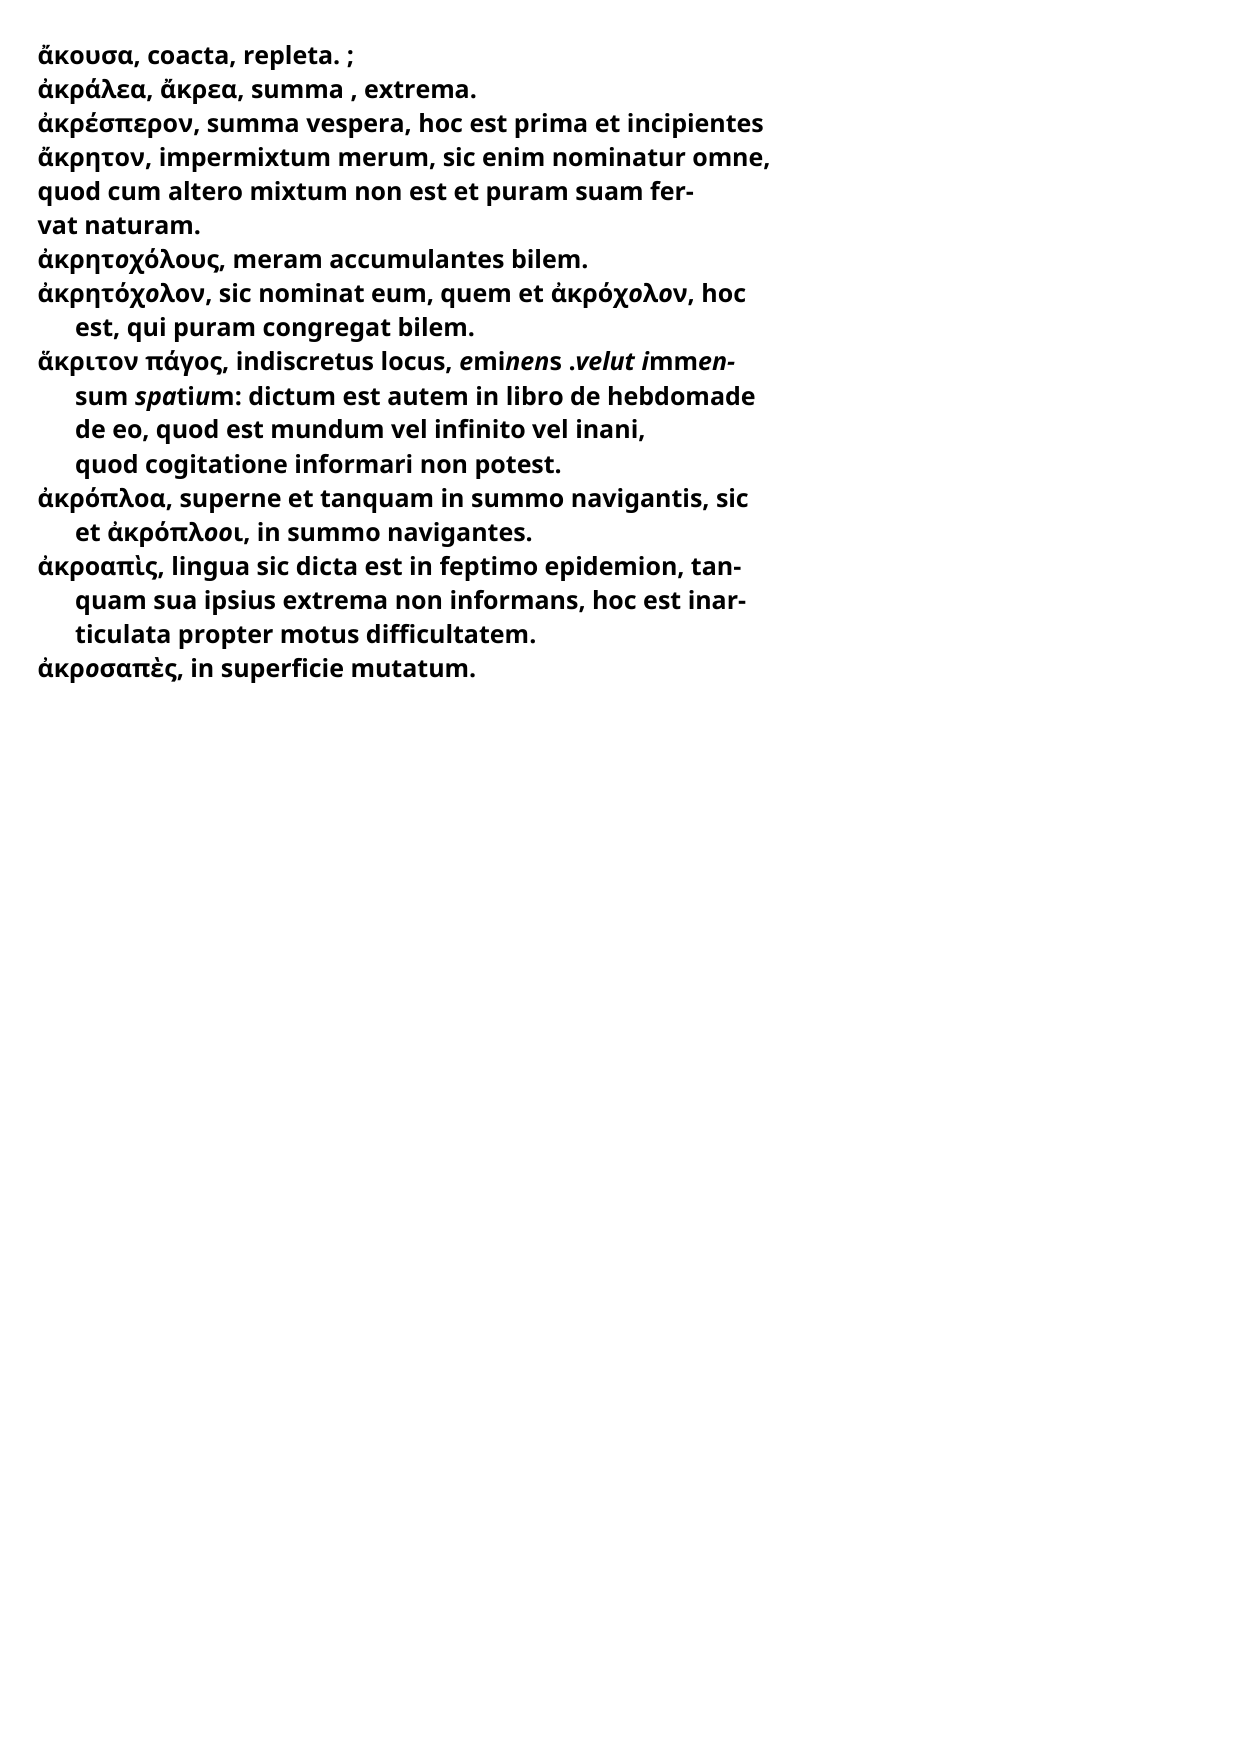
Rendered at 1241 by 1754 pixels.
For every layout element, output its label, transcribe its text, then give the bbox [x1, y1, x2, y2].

text ἅκριτον πάγος, indiscretus locus, eminens .velut immen- sum spatium: dictum est autem in libro de hebdomade de eo, quod est mundum vel infinito vel inani, quod cogitatione informari non potest. [37, 344, 1203, 480]
text ἀκρόπλοα, superne et tanquam in summo navigantis, sic et ἀκρόπλοοι, in summo navigantes. [37, 480, 1203, 548]
text ἄκουσα, coacta, repleta. ; [37, 37, 1203, 72]
text ἀκροαπὶς, lingua sic dicta est in feptimo epidemion, tan- quam sua ipsius extrema non informans, hoc est inar- ticulata propter motus difficultatem. [37, 548, 1203, 651]
text ἀκροσαπὲς, in superficie mutatum. [37, 651, 1203, 685]
text ἀκρητοχόλους, meram accumulantes bilem. [37, 242, 1203, 276]
text ἀκράλεα, ἄκρεα, summa , extrema. [37, 72, 1203, 106]
text ἀκρέσπερον, summa vespera, hoc est prima et incipientes ἄκρητον, impermixtum merum, sic enim nominatur omne, quod cum altero mixtum non est et puram suam fer- vat naturam. [37, 106, 1203, 242]
text ἀκρητόχολον, sic nominat eum, quem et ἀκρόχολον, hoc est, qui puram congregat bilem. [37, 276, 1203, 344]
